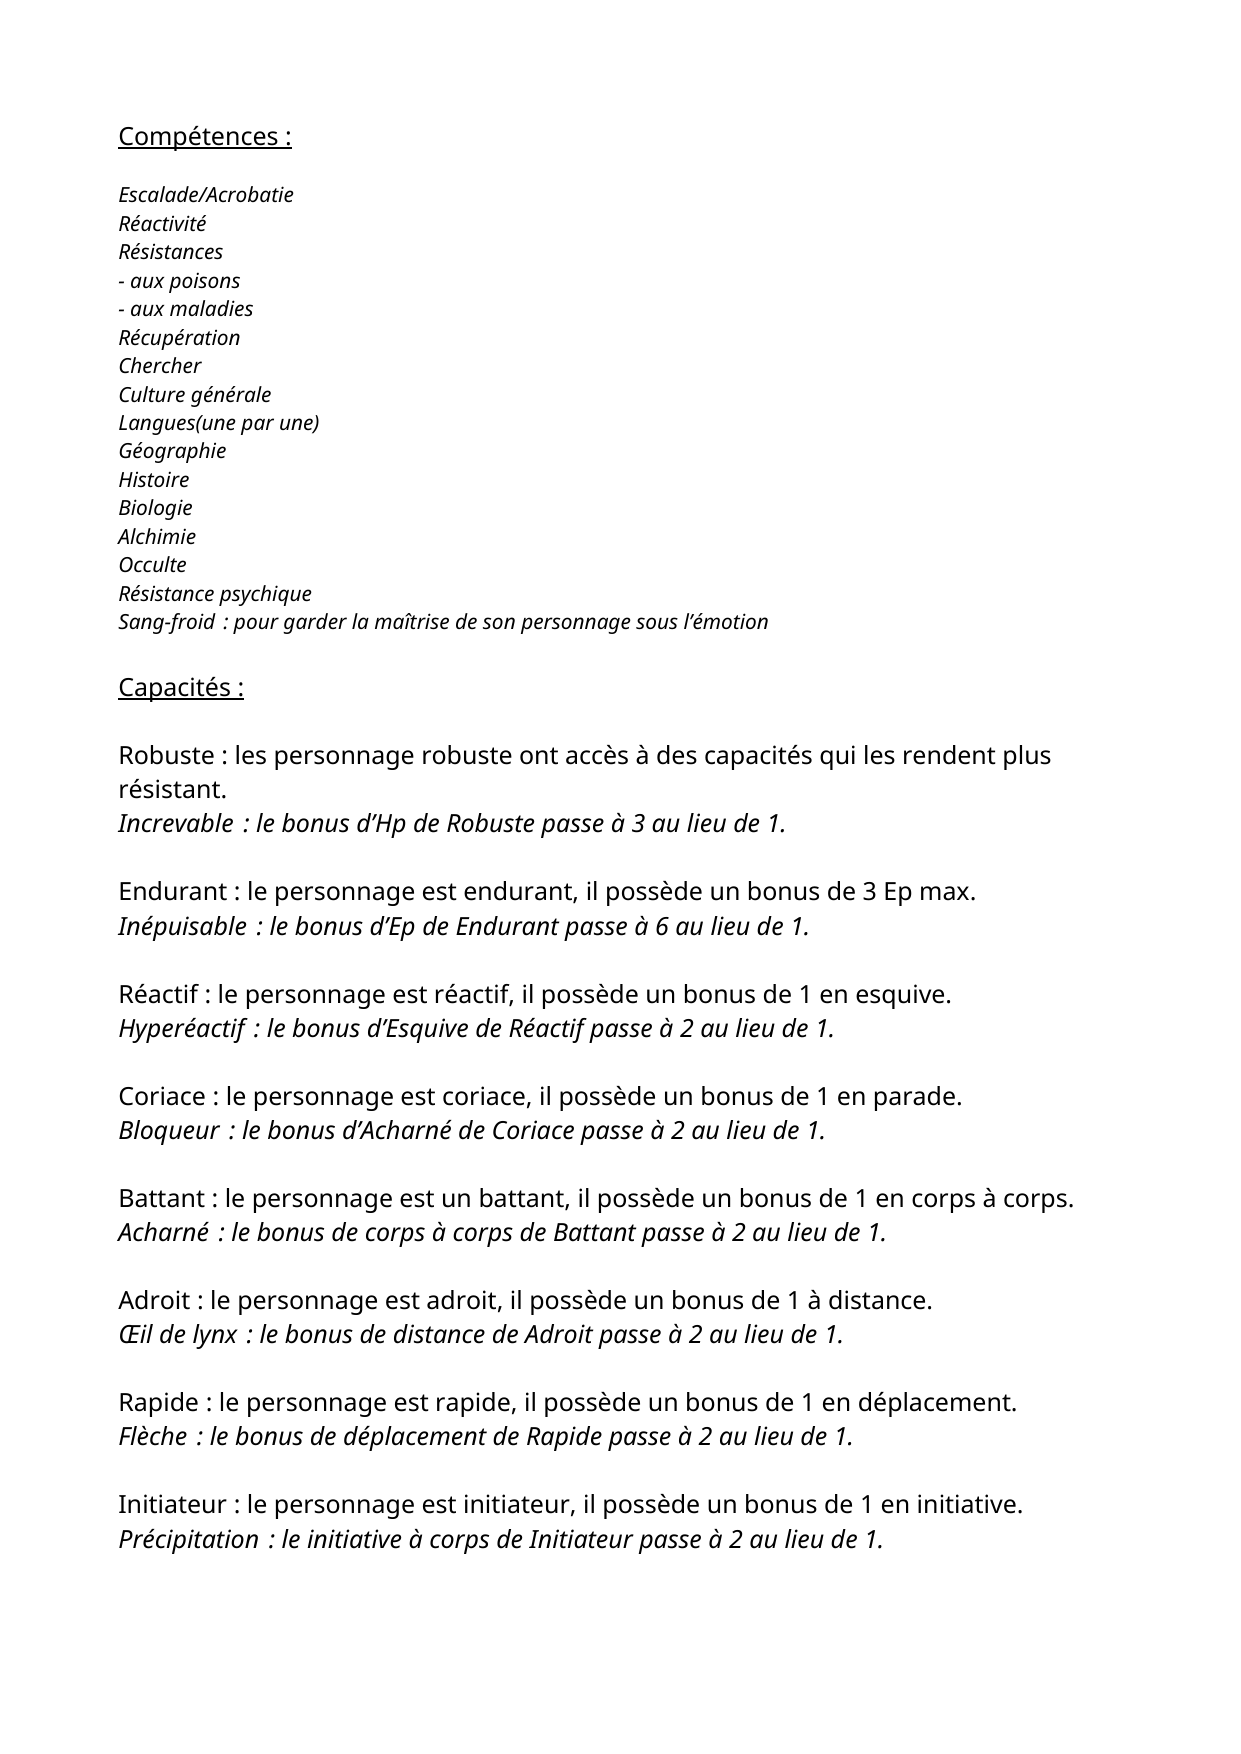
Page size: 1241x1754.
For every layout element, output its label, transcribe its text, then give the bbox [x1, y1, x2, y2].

text Endurant : le personnage est endurant, il possède un bonus de 3 Ep max. [118, 874, 1122, 908]
text Coriace : le personnage est coriace, il possède un bonus de 1 en parade. Bloqueur : le bonus d’Acharné de Coriace passe à 2 au lieu de 1. [118, 1078, 1122, 1147]
text Robuste : les personnage robuste ont accès à des capacités qui les rendent plus résistant. [118, 738, 1122, 806]
text Réactivité [118, 209, 1122, 237]
text Histoire [118, 465, 1122, 493]
text Hyperéactif : le bonus d’Esquive de Réactif passe à 2 au lieu de 1. [118, 1010, 1122, 1044]
text - aux poisons [118, 266, 1122, 294]
text Capacités : [118, 670, 1122, 704]
text Occulte [118, 550, 1122, 579]
text Adroit : le personnage est adroit, il possède un bonus de 1 à distance. [118, 1283, 1122, 1317]
text Alchimie [118, 522, 1122, 550]
text Chercher [118, 351, 1122, 380]
text Réactif : le personnage est réactif, il possède un bonus de 1 en esquive. [118, 976, 1122, 1010]
text Récupération [118, 323, 1122, 351]
text Langues(une par une) [118, 408, 1122, 437]
text Initiateur : le personnage est initiateur, il possède un bonus de 1 en initiative. [118, 1487, 1122, 1521]
text Battant : le personnage est un battant, il possède un bonus de 1 en corps à corps. [118, 1181, 1122, 1215]
text Culture générale [118, 380, 1122, 408]
text Résistances [118, 237, 1122, 266]
text - aux maladies [118, 294, 1122, 323]
text Compétences : [118, 118, 1122, 152]
text Escalade/Acrobatie [118, 181, 1122, 209]
text Précipitation : le initiative à corps de Initiateur passe à 2 au lieu de 1. [118, 1521, 1122, 1555]
text Acharné : le bonus de corps à corps de Battant passe à 2 au lieu de 1. [118, 1215, 1122, 1249]
text Résistance psychique [118, 579, 1122, 607]
text Œil de lynx : le bonus de distance de Adroit passe à 2 au lieu de 1. [118, 1317, 1122, 1351]
text Sang-froid : pour garder la maîtrise de son personnage sous l’émotion [118, 607, 1122, 636]
text Rapide : le personnage est rapide, il possède un bonus de 1 en déplacement. [118, 1385, 1122, 1419]
text Inépuisable : le bonus d’Ep de Endurant passe à 6 au lieu de 1. [118, 908, 1122, 942]
text Flèche : le bonus de déplacement de Rapide passe à 2 au lieu de 1. [118, 1419, 1122, 1453]
text Biologie [118, 493, 1122, 522]
text Géographie [118, 437, 1122, 465]
text Increvable : le bonus d’Hp de Robuste passe à 3 au lieu de 1. [118, 806, 1122, 840]
